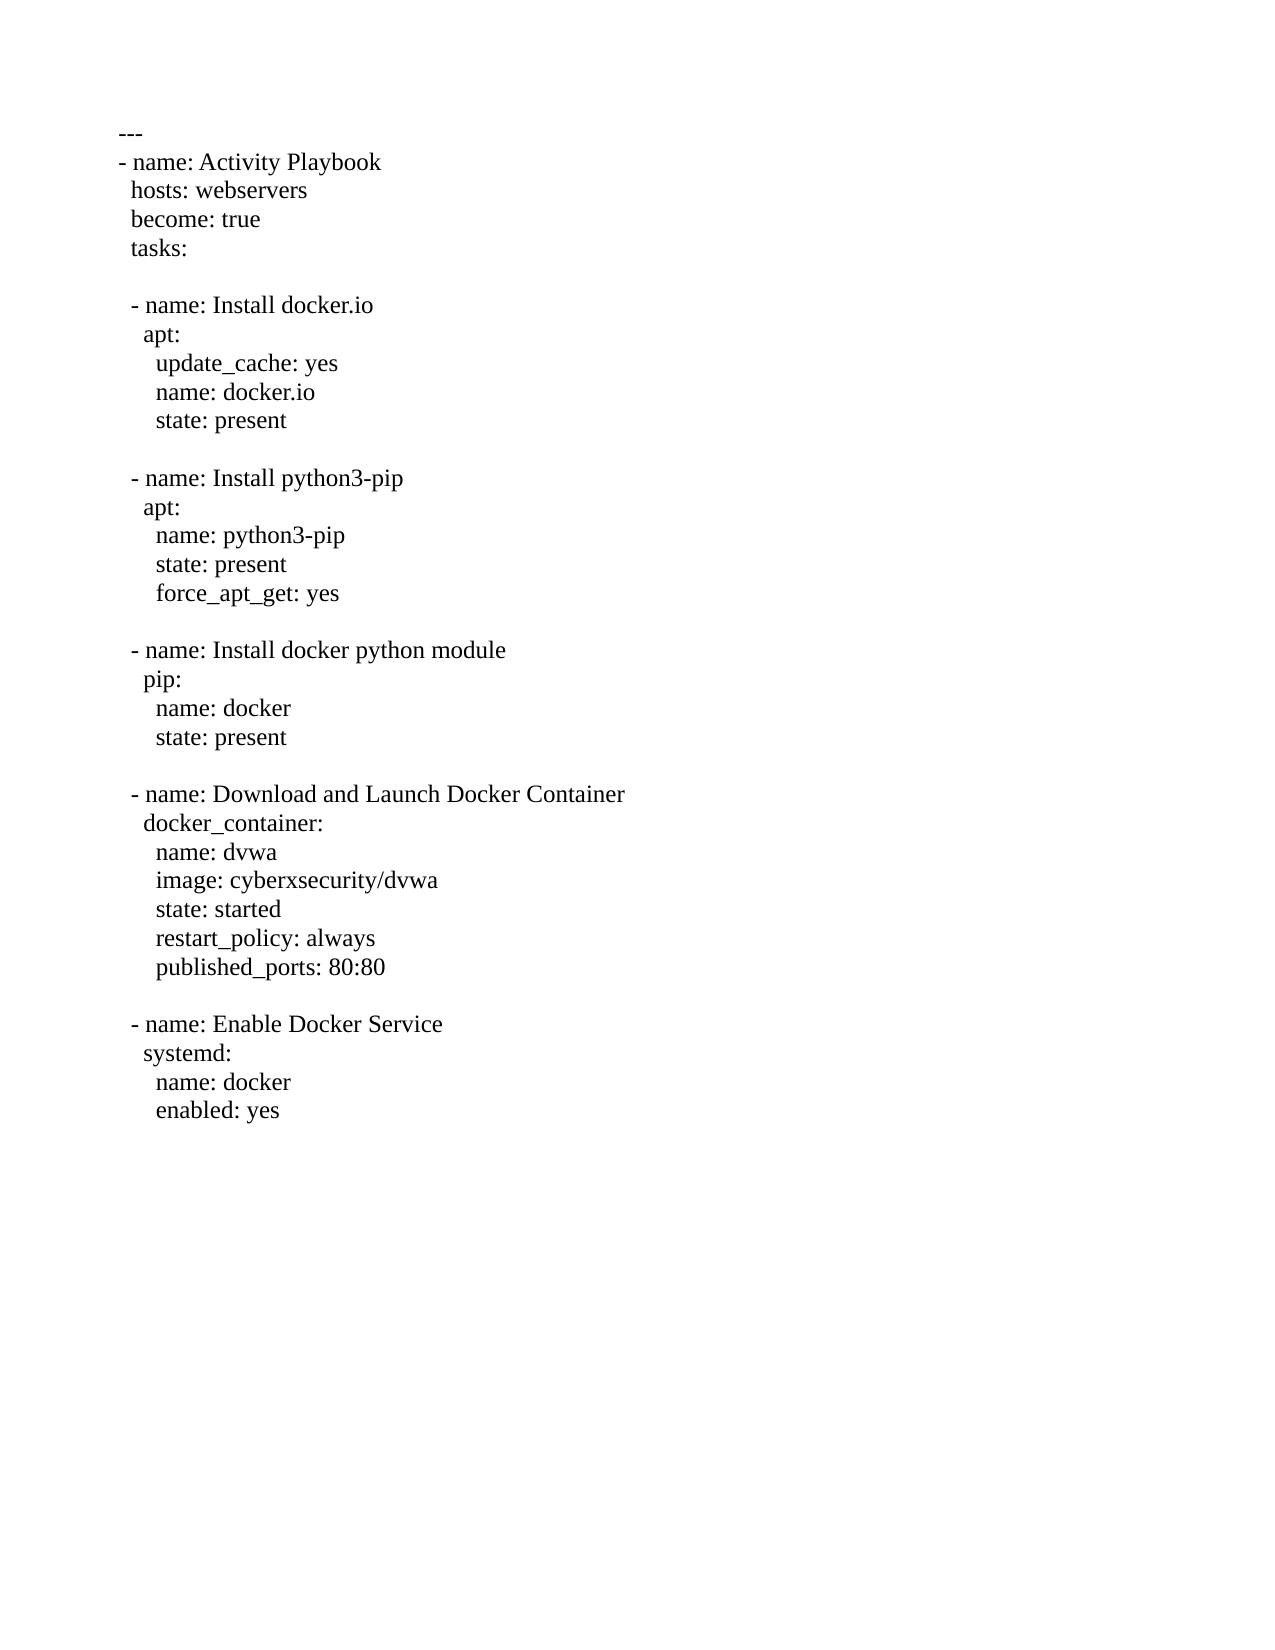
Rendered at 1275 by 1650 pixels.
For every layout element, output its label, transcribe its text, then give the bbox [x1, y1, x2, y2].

text state: present [118, 549, 1157, 578]
text docker_container: [118, 808, 1157, 837]
text state: started [118, 894, 1157, 923]
text state: present [118, 722, 1157, 751]
text apt: [118, 319, 1157, 348]
text name: docker [118, 693, 1157, 722]
text become: true [118, 204, 1157, 233]
text - name: Activity Playbook [118, 147, 1157, 176]
text hosts: webservers [118, 176, 1157, 204]
text update_cache: yes [118, 348, 1157, 377]
text --- [118, 118, 1157, 147]
text - name: Enable Docker Service [118, 1009, 1157, 1038]
text name: python3-pip [118, 521, 1157, 549]
text - name: Install python3-pip [118, 463, 1157, 492]
text name: dvwa [118, 837, 1157, 866]
text name: docker.io [118, 377, 1157, 406]
text force_apt_get: yes [118, 578, 1157, 607]
text - name: Download and Launch Docker Container [118, 779, 1157, 808]
text systemd: [118, 1038, 1157, 1067]
text published_ports: 80:80 [118, 952, 1157, 981]
text restart_policy: always [118, 923, 1157, 952]
text enabled: yes [118, 1096, 1157, 1124]
text tasks: [118, 233, 1157, 262]
text name: docker [118, 1067, 1157, 1096]
text state: present [118, 406, 1157, 434]
text pip: [118, 664, 1157, 693]
text - name: Install docker python module [118, 636, 1157, 664]
text - name: Install docker.io [118, 291, 1157, 319]
text apt: [118, 492, 1157, 521]
text image: cyberxsecurity/dvwa [118, 866, 1157, 894]
